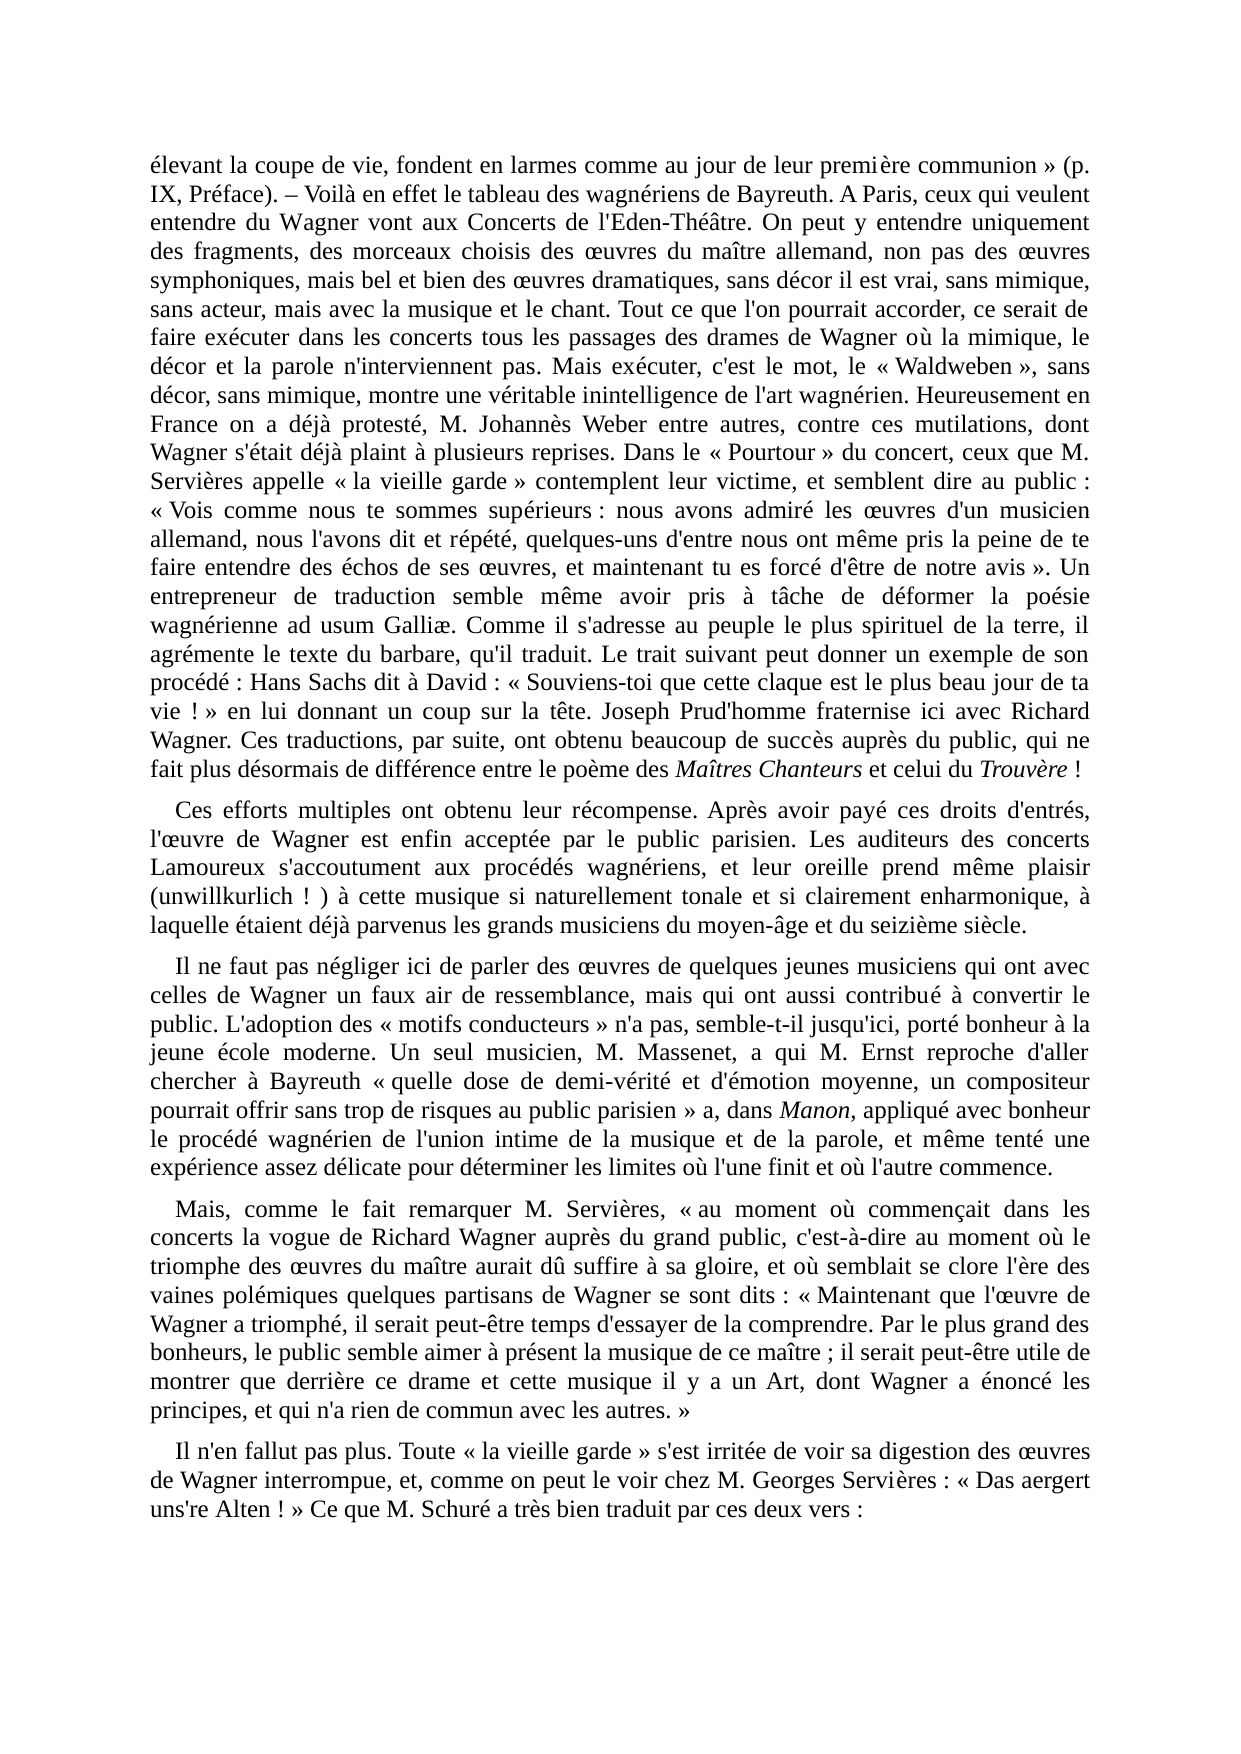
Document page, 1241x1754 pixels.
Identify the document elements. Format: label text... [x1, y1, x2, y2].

text Ces efforts multiples ont obtenu leur récompense. Après avoir payé ces droits d'entrés, l'œuvre de Wagner est enfin acceptée par le public parisien. Les auditeurs des concerts Lamoureux s'accoutument aux procédés wagnériens, et leur oreille prend même plaisir (unwillkurlich ! ) à cette musique si naturellement tonale et si clairement enharmonique, à laquelle étaient déjà parvenus les grands musiciens du moyen-âge et du seizième siècle. [150, 795, 1090, 939]
text élevant la coupe de vie, fondent en larmes comme au jour de leur première communion » (p. IX, Préface). – Voilà en effet le tableau des wagnériens de Bayreuth. A Paris, ceux qui veulent entendre du Wagner vont aux Concerts de l'Eden-Théâtre. On peut y entendre uniquement des fragments, des morceaux choisis des œuvres du maître allemand, non pas des œuvres symphoniques, mais bel et bien des œuvres dramatiques, sans décor il est vrai, sans mimique, sans acteur, mais avec la musique et le chant. Tout ce que l'on pourrait accorder, ce serait de faire exécuter dans les concerts tous les passages des drames de Wagner où la mimique, le décor et la parole n'interviennent pas. Mais exécuter, c'est le mot, le « Waldweben », sans décor, sans mimique, montre une véritable inintelligence de l'art wagnérien. Heureusement en France on a déjà protesté, M. Johannès Weber entre autres, contre ces mutilations, dont Wagner s'était déjà plaint à plusieurs reprises. Dans le « Pourtour » du concert, ceux que M. Servières appelle « la vieille garde » contemplent leur victime, et semblent dire au public : « Vois comme nous te sommes supérieurs : nous avons admiré les œuvres d'un musicien allemand, nous l'avons dit et répété, quelques-uns d'entre nous ont même pris la peine de te faire entendre des échos de ses œuvres, et maintenant tu es forcé d'être de notre avis ». Un entrepreneur de traduction semble même avoir pris à tâche de déformer la poésie wagnérienne ad usum Galliæ. Comme il s'adresse au peuple le plus spirituel de la terre, il agrémente le texte du barbare, qu'il traduit. Le trait suivant peut donner un exemple de son procédé : Hans Sachs dit à David : « Souviens-toi que cette claque est le plus beau jour de ta vie ! » en lui donnant un coup sur la tête. Joseph Prud'homme fraternise ici avec Richard Wagner. Ces traductions, par suite, ont obtenu beaucoup de succès auprès du public, qui ne fait plus désormais de différence entre le poème des Maîtres Chanteurs et celui du Trouvère ! [150, 150, 1090, 782]
text Il ne faut pas négliger ici de parler des œuvres de quelques jeunes musiciens qui ont avec celles de Wagner un faux air de ressemblance, mais qui ont aussi contribué à convertir le public. L'adoption des « motifs conducteurs » n'a pas, semble-t-il jusqu'ici, porté bonheur à la jeune école moderne. Un seul musicien, M. Massenet, a qui M. Ernst reproche d'aller chercher à Bayreuth « quelle dose de demi-vérité et d'émotion moyenne, un compositeur pourrait offrir sans trop de risques au public parisien » a, dans Manon, appliqué avec bonheur le procédé wagnérien de l'union intime de la musique et de la parole, et même tenté une expérience assez délicate pour déterminer les limites où l'une finit et où l'autre commence. [150, 951, 1090, 1181]
text Il n'en fallut pas plus. Toute « la vieille garde » s'est irritée de voir sa digestion des œuvres de Wagner interrompue, et, comme on peut le voir chez M. Georges Servières : « Das aergert uns're Alten ! » Ce que M. Schuré a très bien traduit par ces deux vers : [150, 1436, 1090, 1522]
text Mais, comme le fait remarquer M. Servières, « au moment où commençait dans les concerts la vogue de Richard Wagner auprès du grand public, c'est-à-dire au moment où le triomphe des œuvres du maître aurait dû suffire à sa gloire, et où semblait se clore l'ère des vaines polémiques quelques partisans de Wagner se sont dits : « Maintenant que l'œuvre de Wagner a triomphé, il serait peut-être temps d'essayer de la comprendre. Par le plus grand des bonheurs, le public semble aimer à présent la musique de ce maître ; il serait peut-être utile de montrer que derrière ce drame et cette musique il y a un Art, dont Wagner a énoncé les principes, et qui n'a rien de commun avec les autres. » [150, 1194, 1090, 1424]
